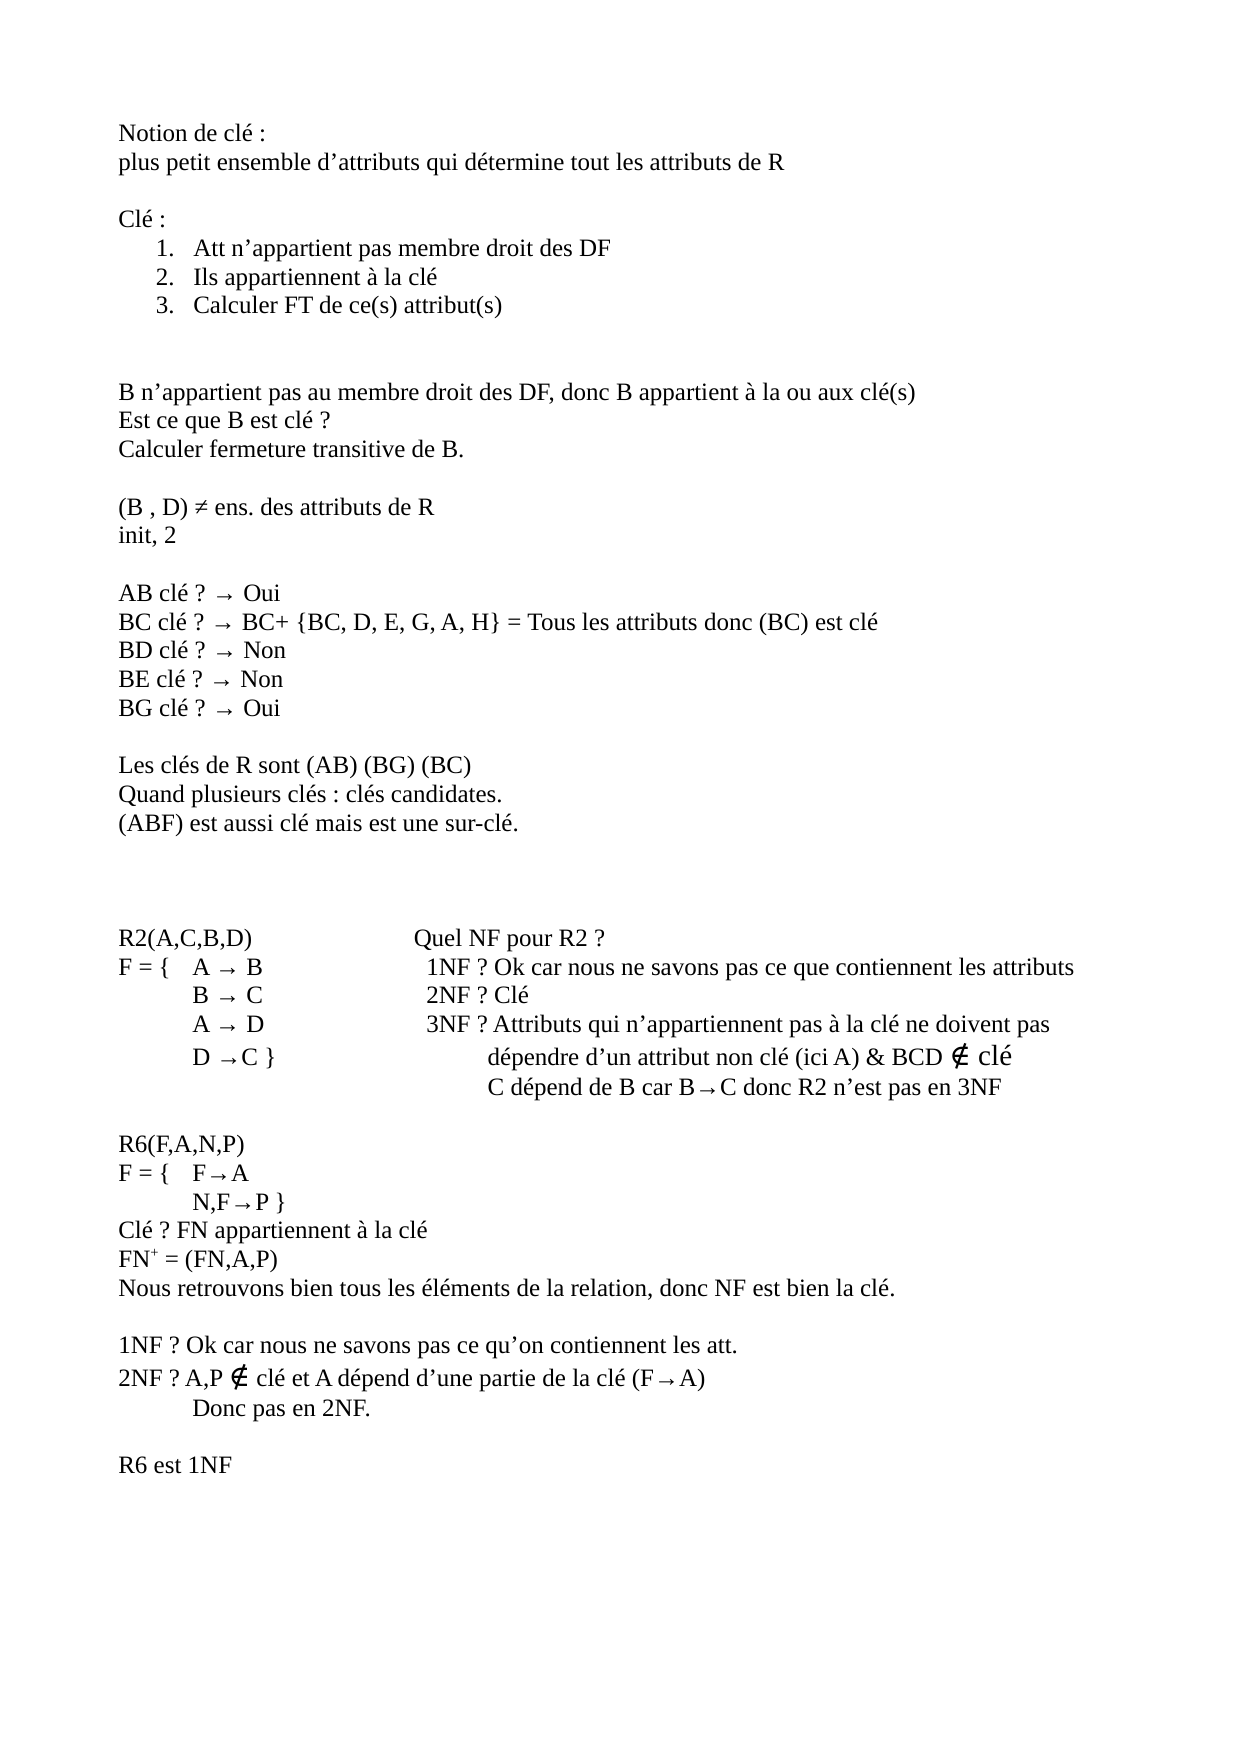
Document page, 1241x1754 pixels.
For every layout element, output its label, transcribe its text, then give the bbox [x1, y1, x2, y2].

text R6 est 1NF [118, 1450, 1122, 1479]
text (ABF) est aussi clé mais est une sur-clé. [118, 808, 1122, 837]
text B n’appartient pas au membre droit des DF, donc B appartient à la ou aux clé(s) [118, 377, 1122, 406]
text BE clé ? → Non [118, 664, 1122, 693]
text Quand plusieurs clés : clés candidates. [118, 779, 1122, 808]
text FN+ = (FN,A,P) [118, 1244, 1122, 1273]
text BG clé ? → Oui [118, 693, 1122, 722]
text (B , D) ≠ ens. des attributs de R [118, 492, 1122, 521]
text init, 2 [118, 521, 1122, 549]
text C dépend de B car B→C donc R2 n’est pas en 3NF [118, 1072, 1122, 1100]
text Les clés de R sont (AB) (BG) (BC) [118, 751, 1122, 779]
text Donc pas en 2NF. [118, 1393, 1122, 1421]
text R2(A,C,B,D) Quel NF pour R2 ? [118, 923, 1122, 952]
text BD clé ? → Non [118, 636, 1122, 664]
text Est ce que B est clé ? [118, 406, 1122, 434]
list Ils appartiennent à la clé [156, 262, 1122, 291]
text A → D 3NF ? Attributs qui n’appartiennent pas à la clé ne doivent pas [118, 1009, 1122, 1038]
list Calculer FT de ce(s) attribut(s) [156, 291, 1122, 319]
text Notion de clé : [118, 118, 1122, 147]
text F = { A → B 1NF ? Ok car nous ne savons pas ce que contiennent les attributs [118, 952, 1122, 981]
text R6(F,A,N,P) [118, 1129, 1122, 1158]
text Clé ? FN appartiennent à la clé [118, 1215, 1122, 1244]
text Nous retrouvons bien tous les éléments de la relation, donc NF est bien la clé. [118, 1273, 1122, 1302]
list Att n’appartient pas membre droit des DF [156, 233, 1122, 262]
text B → C 2NF ? Clé [118, 981, 1122, 1009]
text D →C } dépendre d’un attribut non clé (ici A) & BCD ∉ clé [118, 1038, 1122, 1072]
text Clé : [118, 204, 1122, 233]
text Calculer fermeture transitive de B. [118, 434, 1122, 463]
text F = { F→A [118, 1158, 1122, 1187]
text BC clé ? → BC+ {BC, D, E, G, A, H} = Tous les attributs donc (BC) est clé [118, 607, 1122, 636]
text AB clé ? → Oui [118, 578, 1122, 607]
text 2NF ? A,P ∉ clé et A dépend d’une partie de la clé (F→A) [118, 1359, 1122, 1393]
text N,F→P } [118, 1187, 1122, 1215]
text 1NF ? Ok car nous ne savons pas ce qu’on contiennent les att. [118, 1330, 1122, 1359]
text plus petit ensemble d’attributs qui détermine tout les attributs de R [118, 147, 1122, 176]
